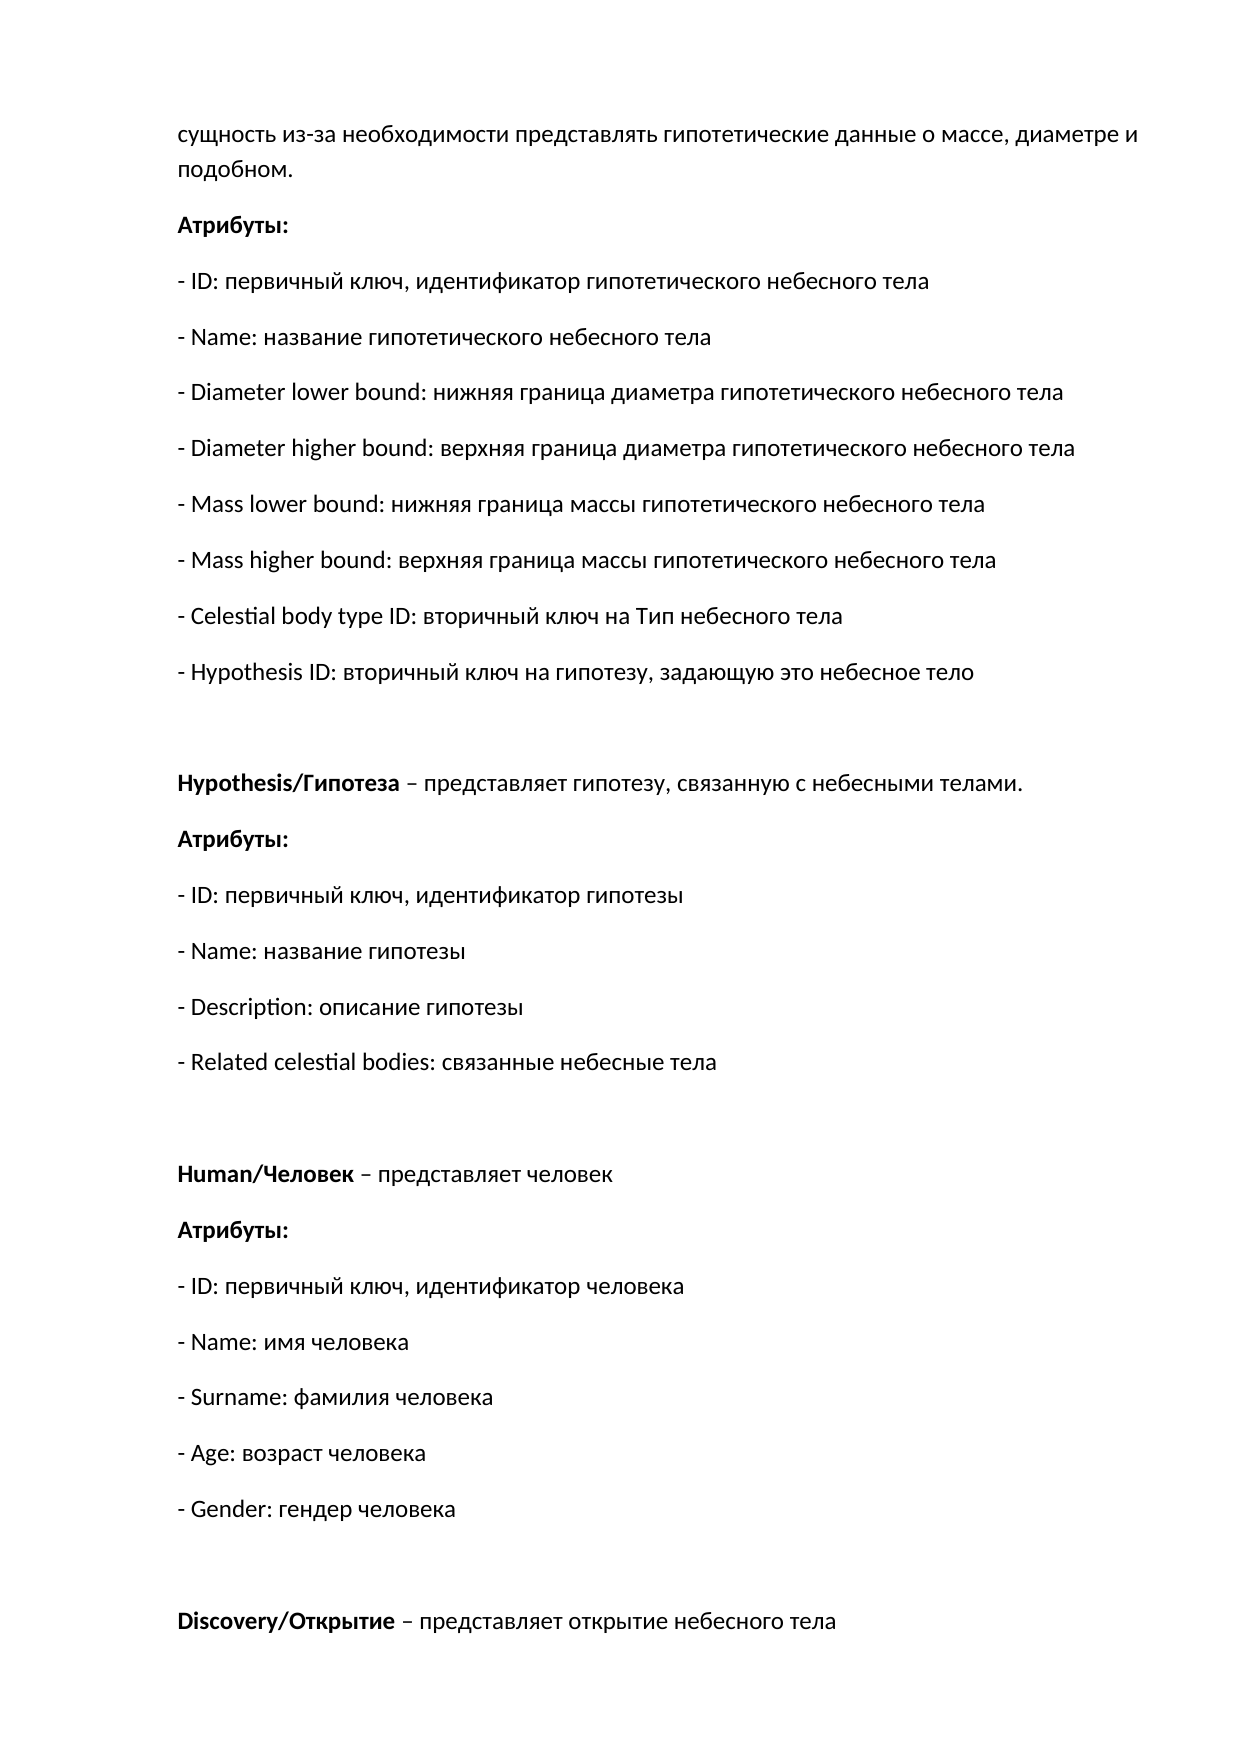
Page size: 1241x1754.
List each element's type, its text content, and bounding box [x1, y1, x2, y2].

text - Hypothesis ID: вторичный ключ на гипотезу, задающую это небесное тело [177, 656, 1152, 686]
text - ID: первичный ключ, идентификатор гипотезы [177, 879, 1152, 909]
text - Surname: фамилия человека [177, 1381, 1152, 1412]
text - Name: имя человека [177, 1326, 1152, 1356]
text - Age: возраст человека [177, 1437, 1152, 1468]
text - Diameter lower bound: нижняя граница диаметра гипотетического небесного тела [177, 376, 1152, 407]
text - Related celestial bodies: связанные небесные тела [177, 1046, 1152, 1077]
text - Name: название гипотезы [177, 935, 1152, 965]
text Hypothesis/Гипотеза – представляет гипотезу, связанную с небесными телами. [177, 767, 1152, 798]
text сущность из-за необходимости представлять гипотетические данные о массе, диаметре и подобном. [177, 118, 1152, 184]
text Human/Человек – представляет человек [177, 1158, 1152, 1189]
text - Mass higher bound: верхняя граница массы гипотетического небесного тела [177, 544, 1152, 574]
text Атрибуты: [177, 209, 1152, 239]
text Discovery/Открытие – представляет открытие небесного тела [177, 1605, 1152, 1635]
text Атрибуты: [177, 1214, 1152, 1244]
text - Diameter higher bound: верхняя граница диаметра гипотетического небесного тела [177, 432, 1152, 463]
text - ID: первичный ключ, идентификатор гипотетического небесного тела [177, 265, 1152, 295]
text - Celestial body type ID: вторичный ключ на Тип небесного тела [177, 600, 1152, 630]
text - ID: первичный ключ, идентификатор человека [177, 1270, 1152, 1300]
text - Mass lower bound: нижняя граница массы гипотетического небесного тела [177, 488, 1152, 519]
text - Gender: гендер человека [177, 1493, 1152, 1524]
text - Description: описание гипотезы [177, 991, 1152, 1021]
text - Name: название гипотетического небесного тела [177, 321, 1152, 351]
text Атрибуты: [177, 823, 1152, 854]
